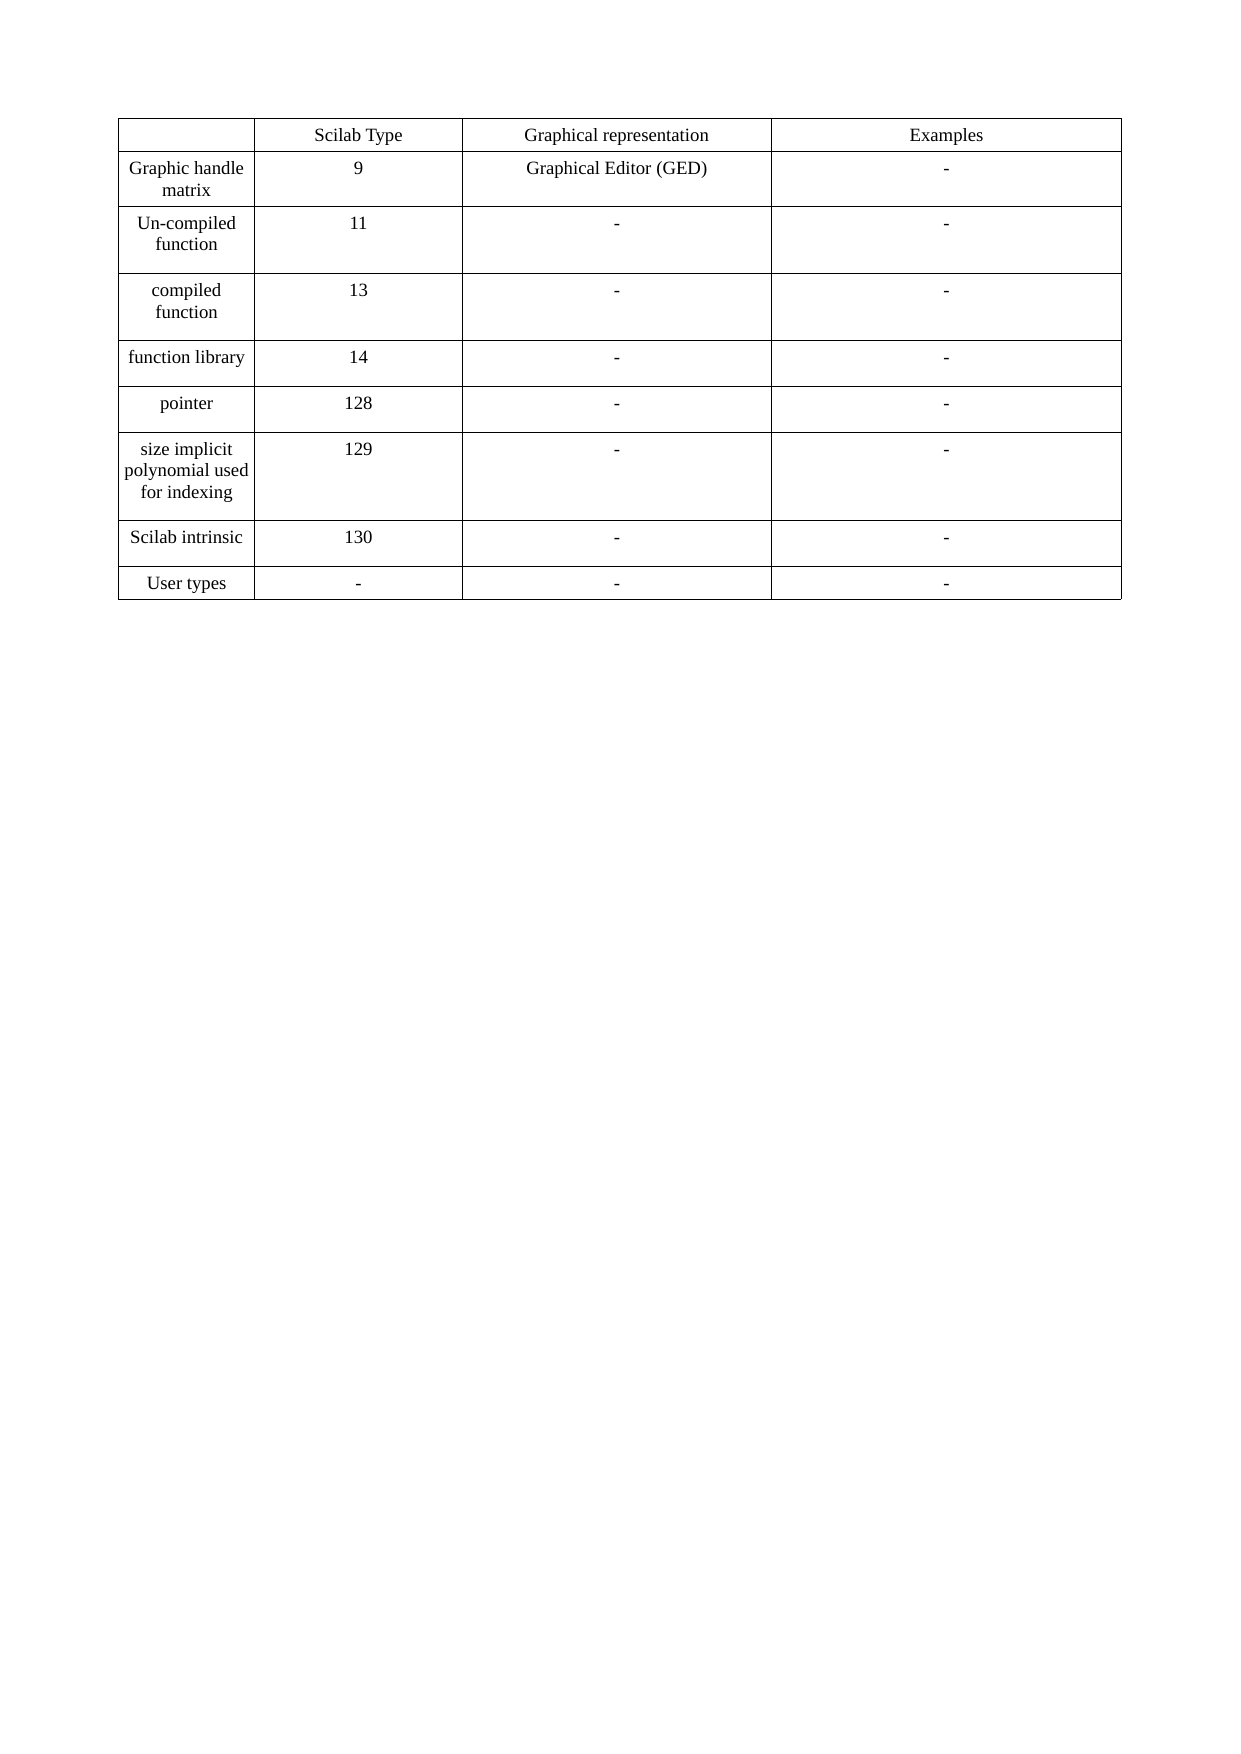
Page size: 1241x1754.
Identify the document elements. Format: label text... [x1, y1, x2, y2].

table_cell pointer [119, 387, 254, 432]
table_header Examples [772, 119, 1121, 151]
table_cell compiled function [119, 274, 254, 340]
table_cell 128 [255, 387, 462, 432]
table_cell - [772, 152, 1121, 206]
table_cell - [255, 567, 462, 599]
table_cell Scilab intrinsic [119, 521, 254, 566]
table_cell - [463, 274, 771, 340]
table_cell - [463, 567, 771, 599]
table_header [119, 119, 254, 151]
table_cell - [772, 207, 1121, 273]
table_cell 129 [255, 433, 462, 520]
table_cell Graphical Editor (GED) [463, 152, 771, 206]
table_cell - [772, 521, 1121, 566]
table_cell 11 [255, 207, 462, 273]
table_cell size implicit polynomial used for indexing [119, 433, 254, 520]
table_cell Graphic handle matrix [119, 152, 254, 206]
table_cell - [772, 433, 1121, 520]
table_cell - [772, 567, 1121, 599]
table_cell - [463, 341, 771, 386]
table_cell 9 [255, 152, 462, 206]
table_cell 14 [255, 341, 462, 386]
table_cell User types [119, 567, 254, 599]
table_cell - [463, 207, 771, 273]
table_header Graphical representation [463, 119, 771, 151]
table_cell 13 [255, 274, 462, 340]
table_cell - [463, 387, 771, 432]
table_cell - [772, 341, 1121, 386]
table_cell - [772, 387, 1121, 432]
table_cell 130 [255, 521, 462, 566]
table_cell function library [119, 341, 254, 386]
table_header Scilab Type [255, 119, 462, 151]
table_cell - [772, 274, 1121, 340]
table_cell Un-compiled function [119, 207, 254, 273]
table_cell - [463, 521, 771, 566]
table_cell - [463, 433, 771, 520]
